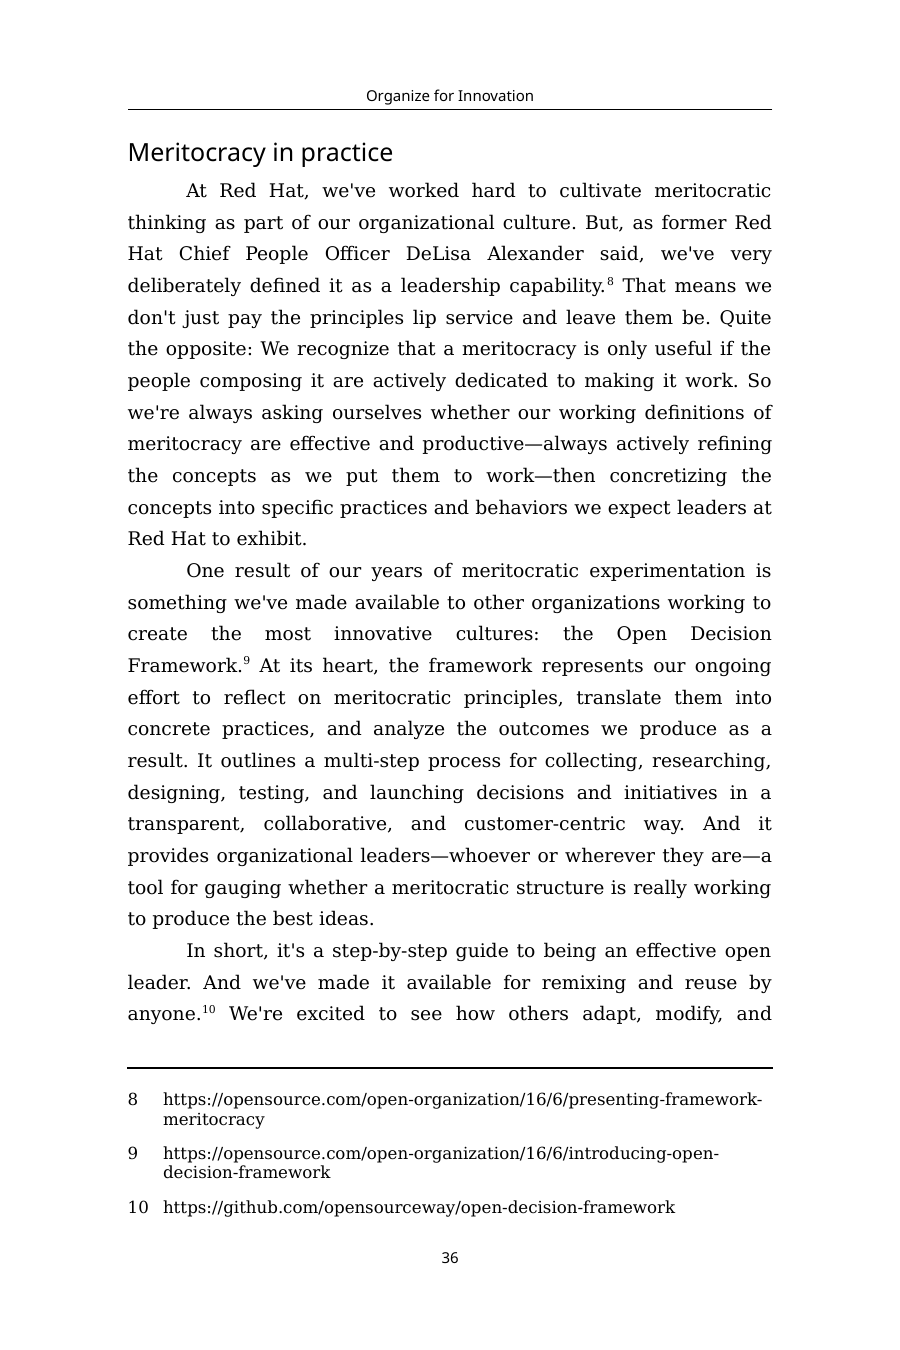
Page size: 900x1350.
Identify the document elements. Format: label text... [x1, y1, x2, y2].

text https://opensource.com/open-organization/16/6/presenting-framework-meritocracy [127, 1090, 772, 1129]
text At Red Hat, we've worked hard to cultivate meritocratic thinking as part of our organizational culture. But, as former Red Hat Chief People Officer DeLisa Alexander said, we've very deliberately defined it as a leadership capability. That means we don't just pay the principles lip service and leave them be. Quite the opposite: We recognize that a meritocracy is only useful if the people composing it are actively dedicated to making it work. So we're always asking ourselves whether our working definitions of meritocracy are effective and productive—always actively refining the concepts as we put them to work—then concretizing the concepts into specific practices and behaviors we expect leaders at Red Hat to exhibit. [127, 180, 772, 550]
subtitle Meritocracy in practice [127, 139, 772, 168]
text In short, it's a step-by-step guide to being an effective open leader. And we've made it available for remixing and reuse by anyone. We're excited to see how others adapt, modify, and [127, 940, 772, 1025]
text https://github.com/opensourceway/open-decision-framework [127, 1198, 772, 1217]
text https://opensource.com/open-organization/16/6/introducing-open-decision-framework [127, 1144, 772, 1183]
text One result of our years of meritocratic experimentation is something we've made available to other organizations working to create the most innovative cultures: the Open Decision Framework. At its heart, the framework represents our ongoing effort to reflect on meritocratic principles, translate them into concrete practices, and analyze the outcomes we produce as a result. It outlines a multi-step process for collecting, researching, designing, testing, and launching decisions and initiatives in a transparent, collaborative, and customer-centric way. And it provides organizational leaders—whoever or wherever they are—a tool for gauging whether a meritocratic structure is really working to produce the best ideas. [127, 560, 772, 930]
